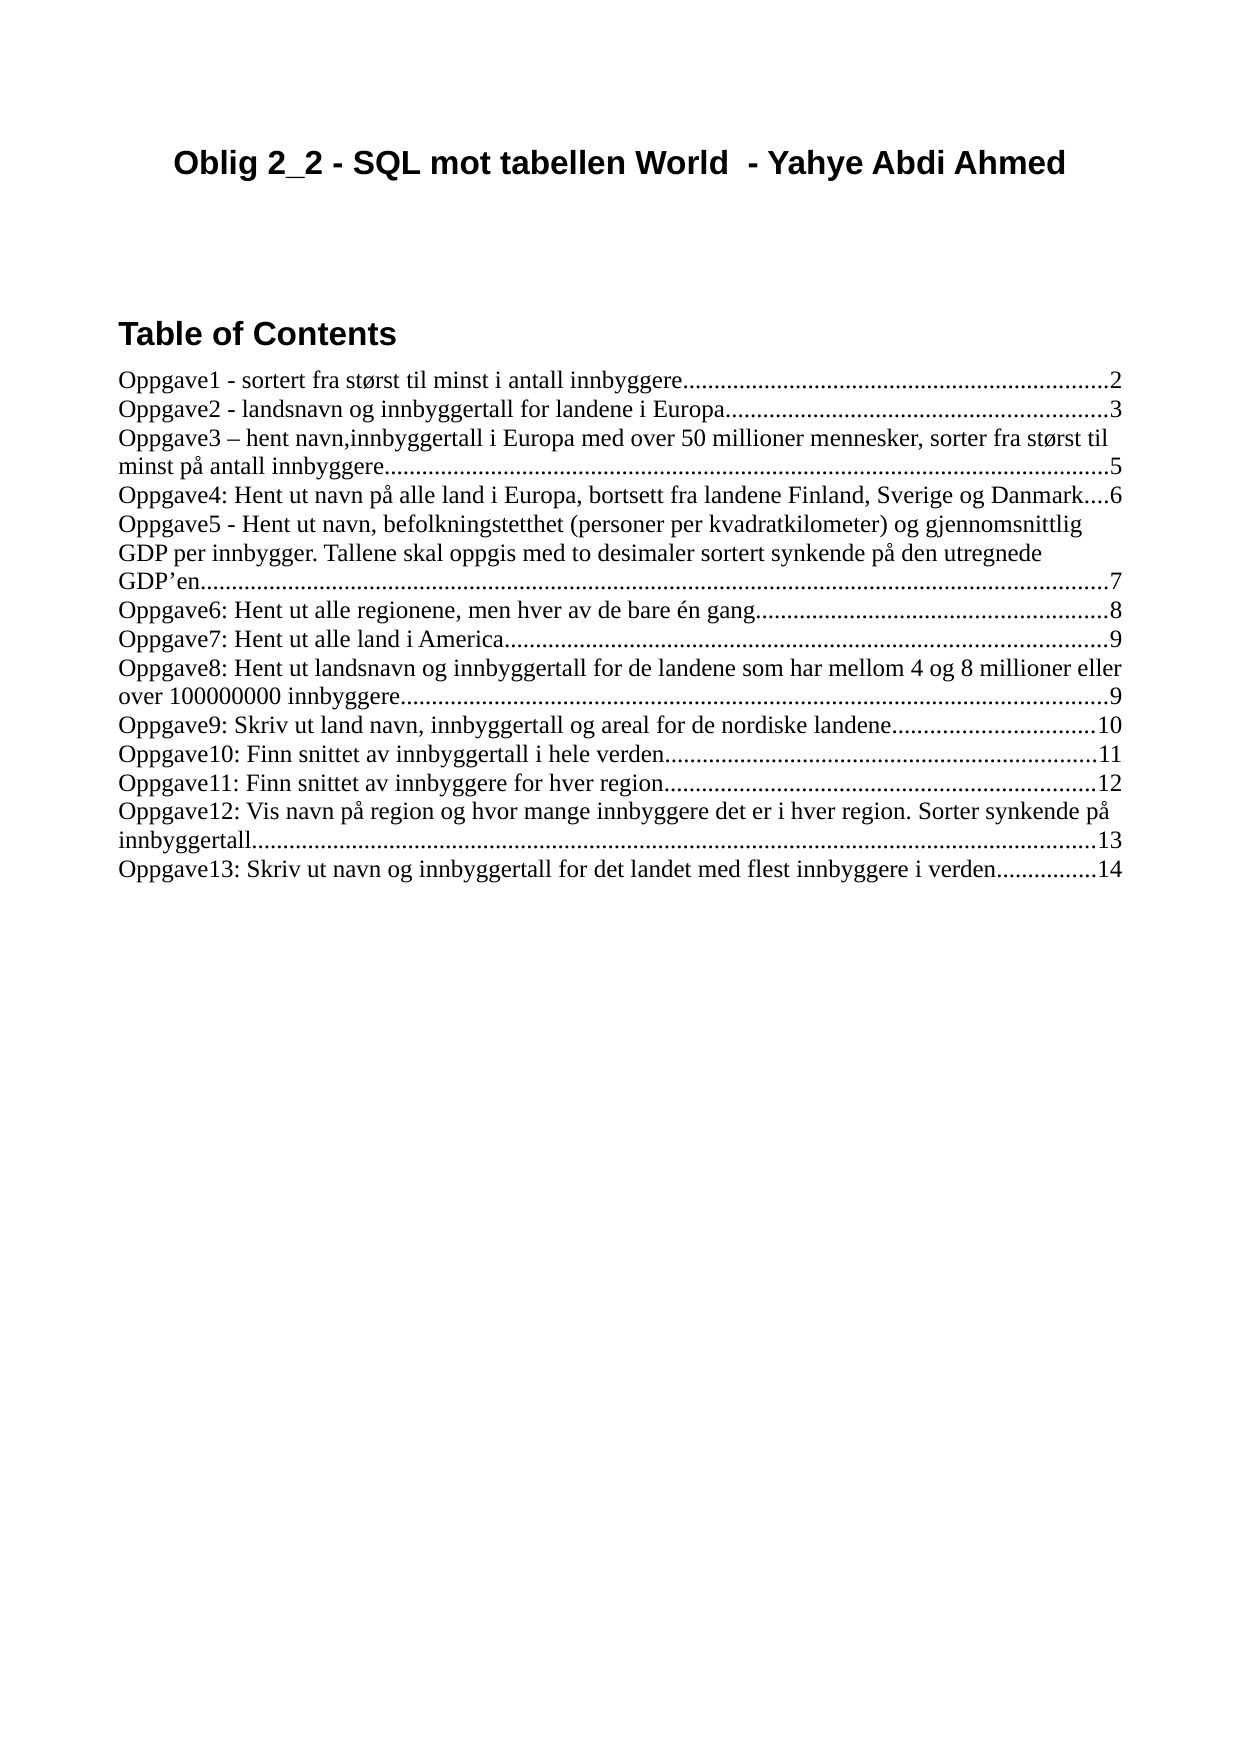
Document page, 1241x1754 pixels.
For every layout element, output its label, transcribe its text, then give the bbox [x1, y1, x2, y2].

title Oblig 2_2 - SQL mot tabellen World - Yahye Abdi Ahmed [118, 143, 1122, 182]
text Oppgave11: Finn snittet av innbyggere for hver region 12 [118, 768, 1122, 796]
text Oppgave2 - landsnavn og innbyggertall for landene i Europa 3 [118, 394, 1122, 423]
text Oppgave13: Skriv ut navn og innbyggertall for det landet med flest innbyggere i verden 14 [118, 854, 1122, 883]
text Oppgave4: Hent ut navn på alle land i Europa, bortsett fra landene Finland, Sverige og Danmark 6 [118, 480, 1122, 509]
text Oppgave8: Hent ut landsnavn og innbyggertall for de landene som har mellom 4 og 8 millioner eller over 100000000 innbyggere 9 [118, 653, 1122, 710]
text Oppgave9: Skriv ut land navn, innbyggertall og areal for de nordiske landene 10 [118, 710, 1122, 739]
text Oppgave10: Finn snittet av innbyggertall i hele verden 11 [118, 739, 1122, 768]
text Oppgave6: Hent ut alle regionene, men hver av de bare én gang 8 [118, 595, 1122, 624]
subtitle Table of Contents [118, 314, 1122, 353]
text Oppgave3 – hent navn,innbyggertall i Europa med over 50 millioner mennesker, sorter fra størst til minst på antall innbyggere 5 [118, 423, 1122, 480]
text Oppgave1 - sortert fra størst til minst i antall innbyggere 2 [118, 365, 1122, 394]
text Oppgave7: Hent ut alle land i America 9 [118, 624, 1122, 653]
text Oppgave12: Vis navn på region og hvor mange innbyggere det er i hver region. Sorter synkende på innbyggertall 13 [118, 796, 1122, 854]
text Oppgave5 - Hent ut navn, befolkningstetthet (personer per kvadratkilometer) og gjennomsnittlig GDP per innbygger. Tallene skal oppgis med to desimaler sortert synkende på den utregnede GDP’en 7 [118, 509, 1122, 595]
